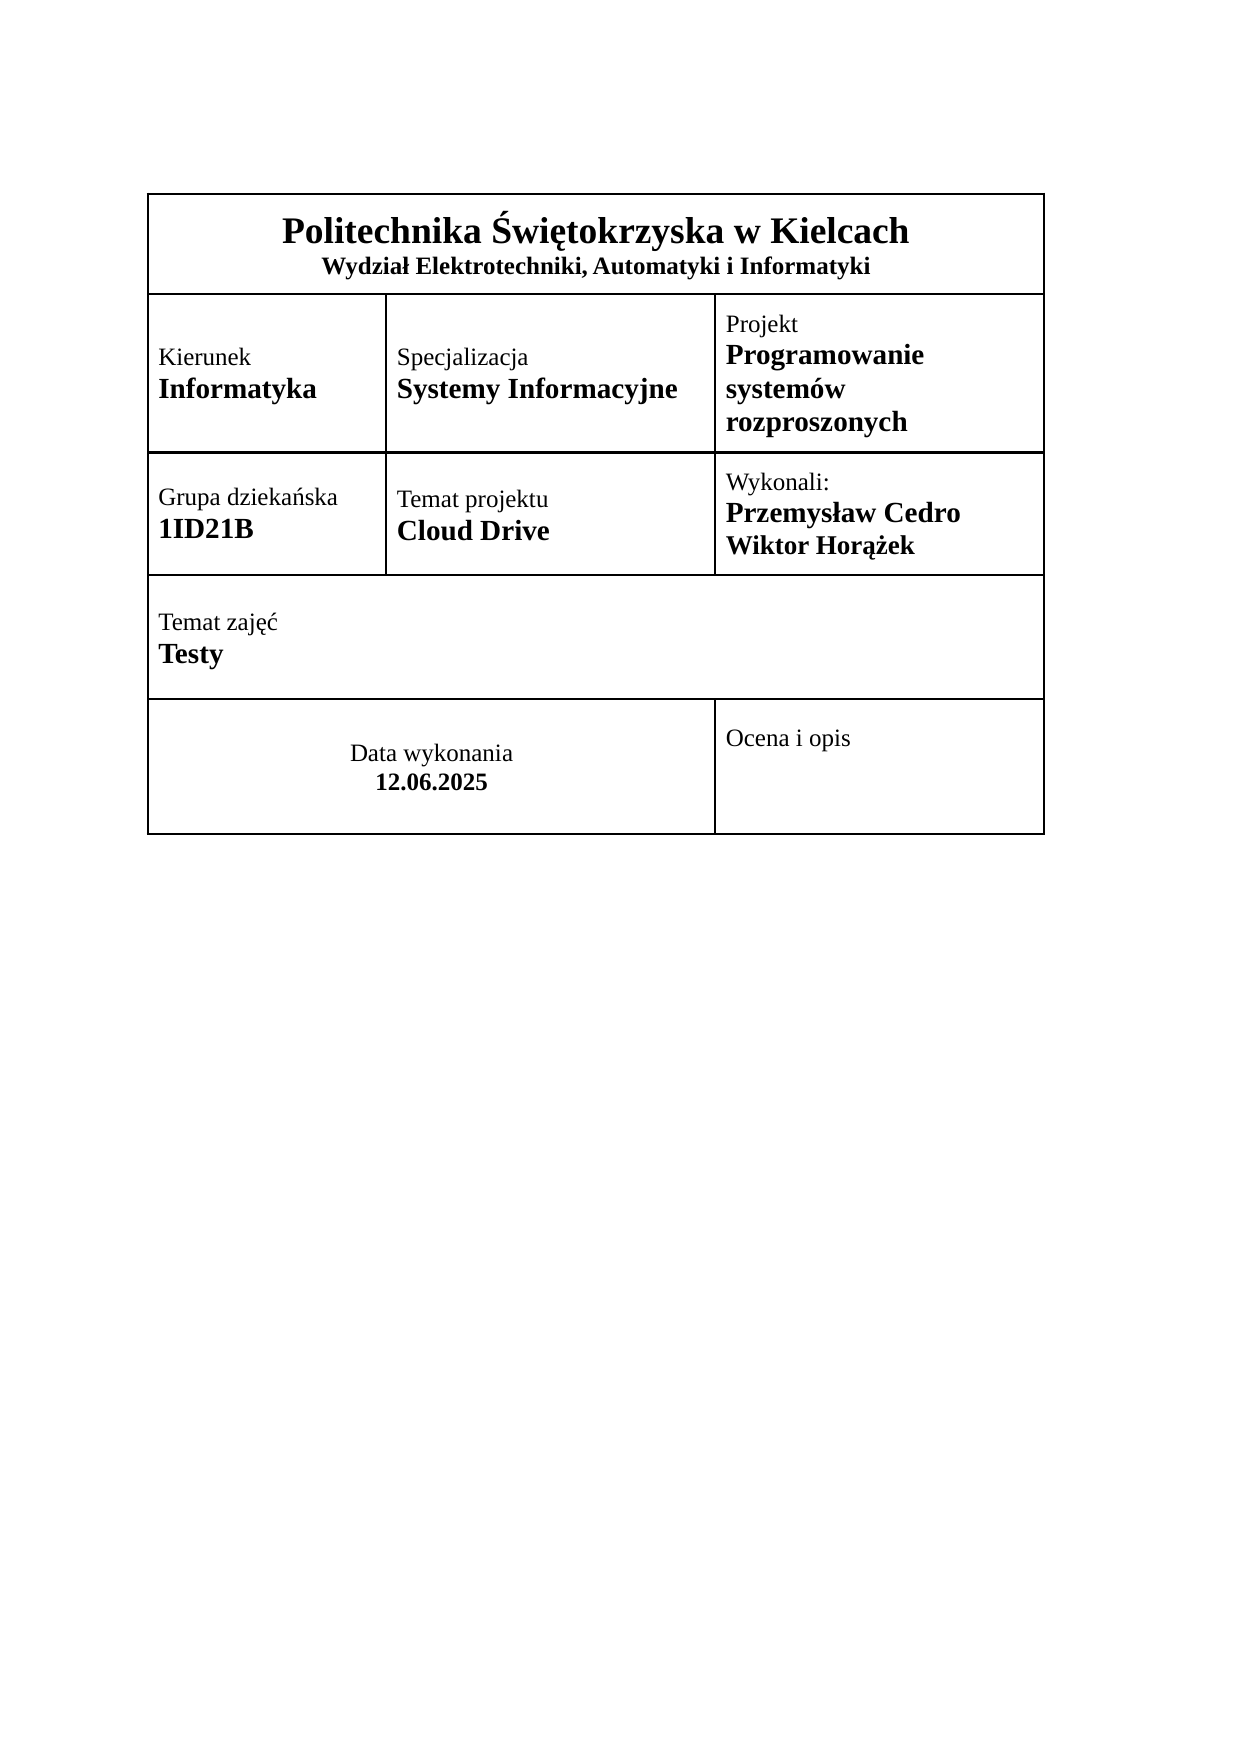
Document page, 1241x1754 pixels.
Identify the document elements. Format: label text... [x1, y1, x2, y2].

table_cell Data wykonania 12.06.2025 [149, 700, 714, 833]
table_cell Temat projektu Cloud Drive [387, 454, 714, 574]
table_cell Projekt Programowanie systemów rozproszonych [716, 295, 1043, 451]
table_cell Temat zajęć Testy [149, 576, 1043, 698]
table_header Politechnika Świętokrzyska w Kielcach Wydział Elektrotechniki, Automatyki i Informatyki [149, 195, 1043, 293]
table_cell Ocena i opis [716, 700, 1043, 833]
table_cell Wykonali: Przemysław Cedro Wiktor Horążek [716, 454, 1043, 574]
table_cell Kierunek Informatyka [149, 295, 385, 451]
table_cell Specjalizacja Systemy Informacyjne [387, 295, 714, 451]
table_cell Grupa dziekańska 1ID21B [149, 454, 385, 574]
